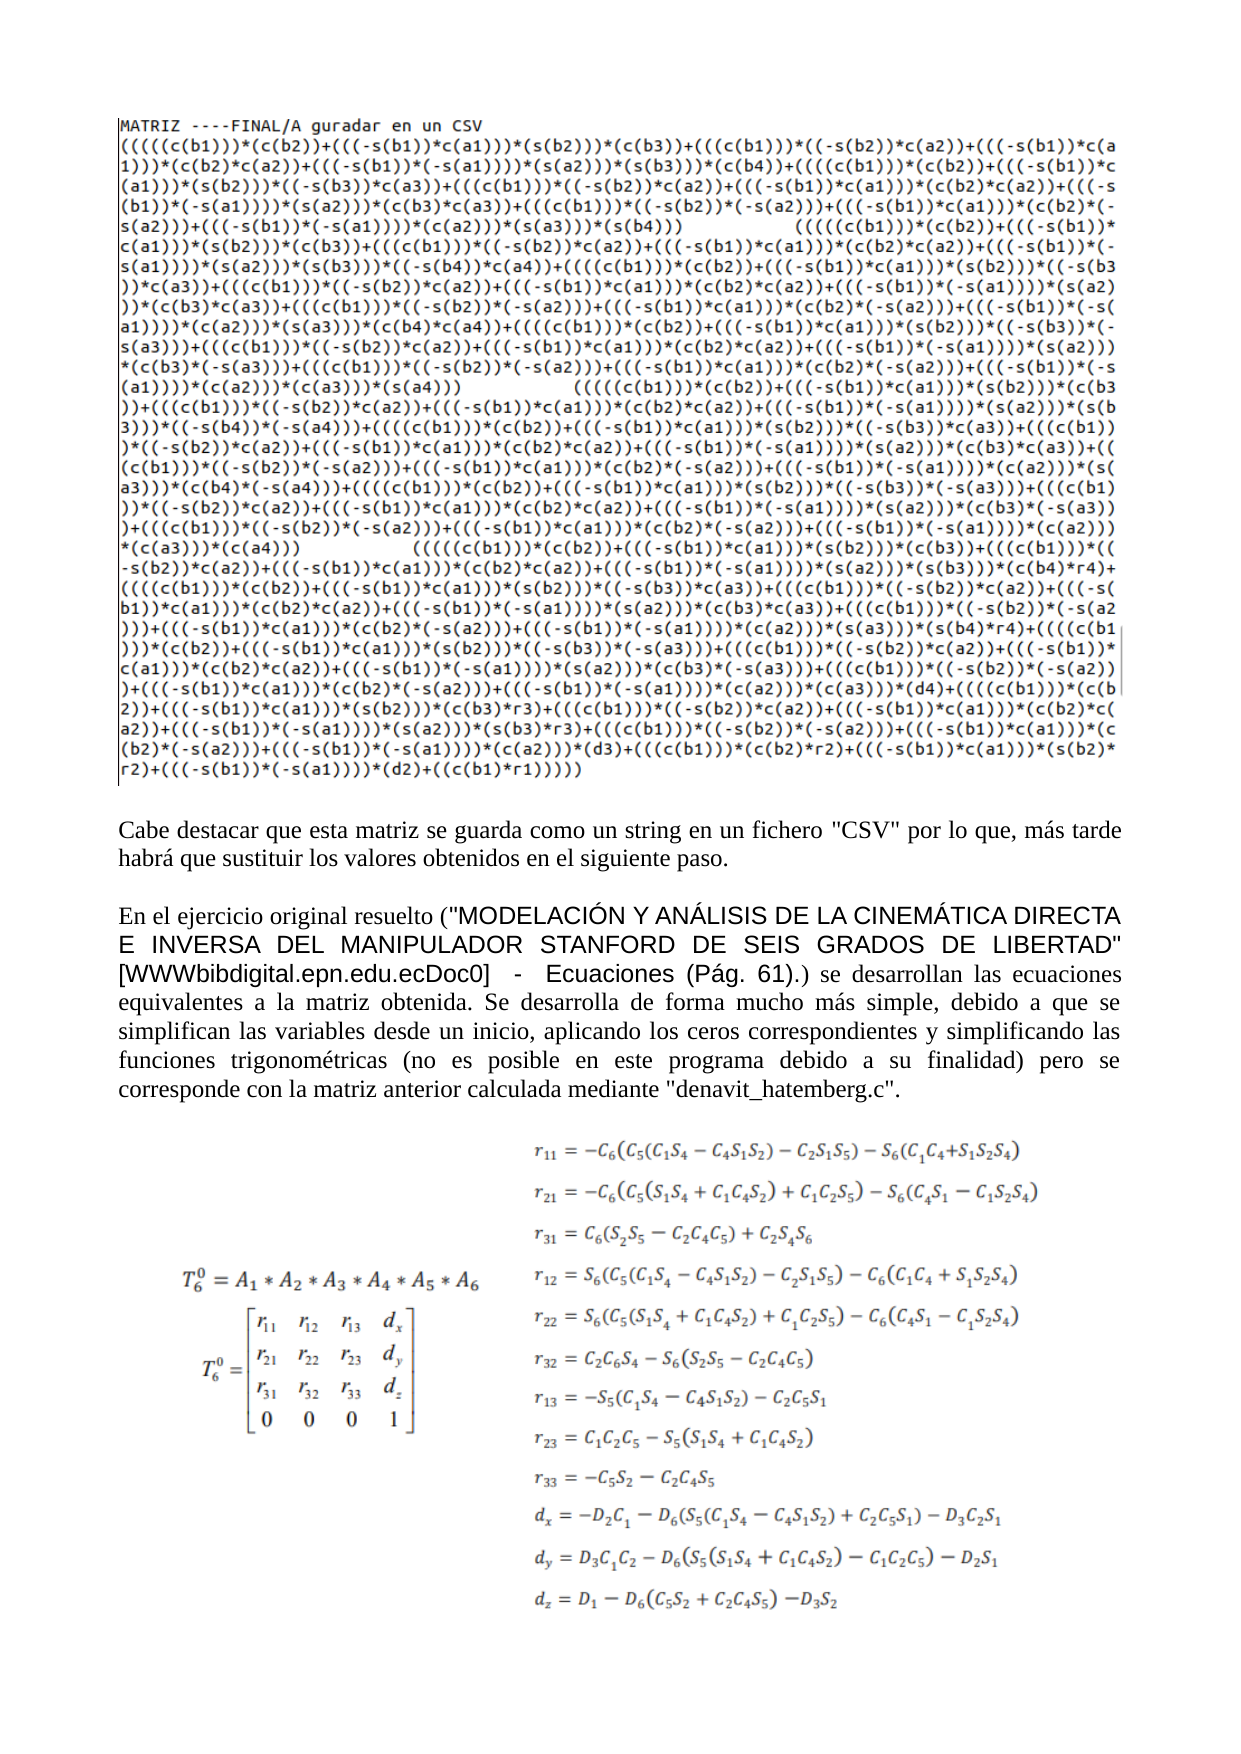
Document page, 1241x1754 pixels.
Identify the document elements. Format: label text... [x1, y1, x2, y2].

picture [118, 118, 1123, 786]
text Cabe destacar que esta matriz se guarda como un string en un fichero "CSV" por lo que, más tarde habrá que sustituir los valores obtenidos en el siguiente paso. [118, 815, 1122, 872]
text En el ejercicio original resuelto ("MODELACIÓN Y ANÁLISIS DE LA CINEMÁTICA DIRECTA E INVERSA DEL MANIPULADOR STANFORD DE SEIS GRADOS DE LIBERTAD" [WWWbibdigital.epn.edu.ecDoc0] - Ecuaciones (Pág. 61).) se desarrollan las ecuaciones equivalentes a la matriz obtenida. Se desarrolla de forma mucho más simple, debido a que se simplifican las variables desde un inicio, aplicando los ceros correspondientes y simplificando las funciones trigonométricas (no es posible en este programa debido a su finalidad) pero se corresponde con la matriz anterior calculada mediante "denavit_hatemberg.c". [118, 901, 1122, 1102]
picture [518, 1132, 1052, 1631]
picture [160, 1259, 500, 1453]
